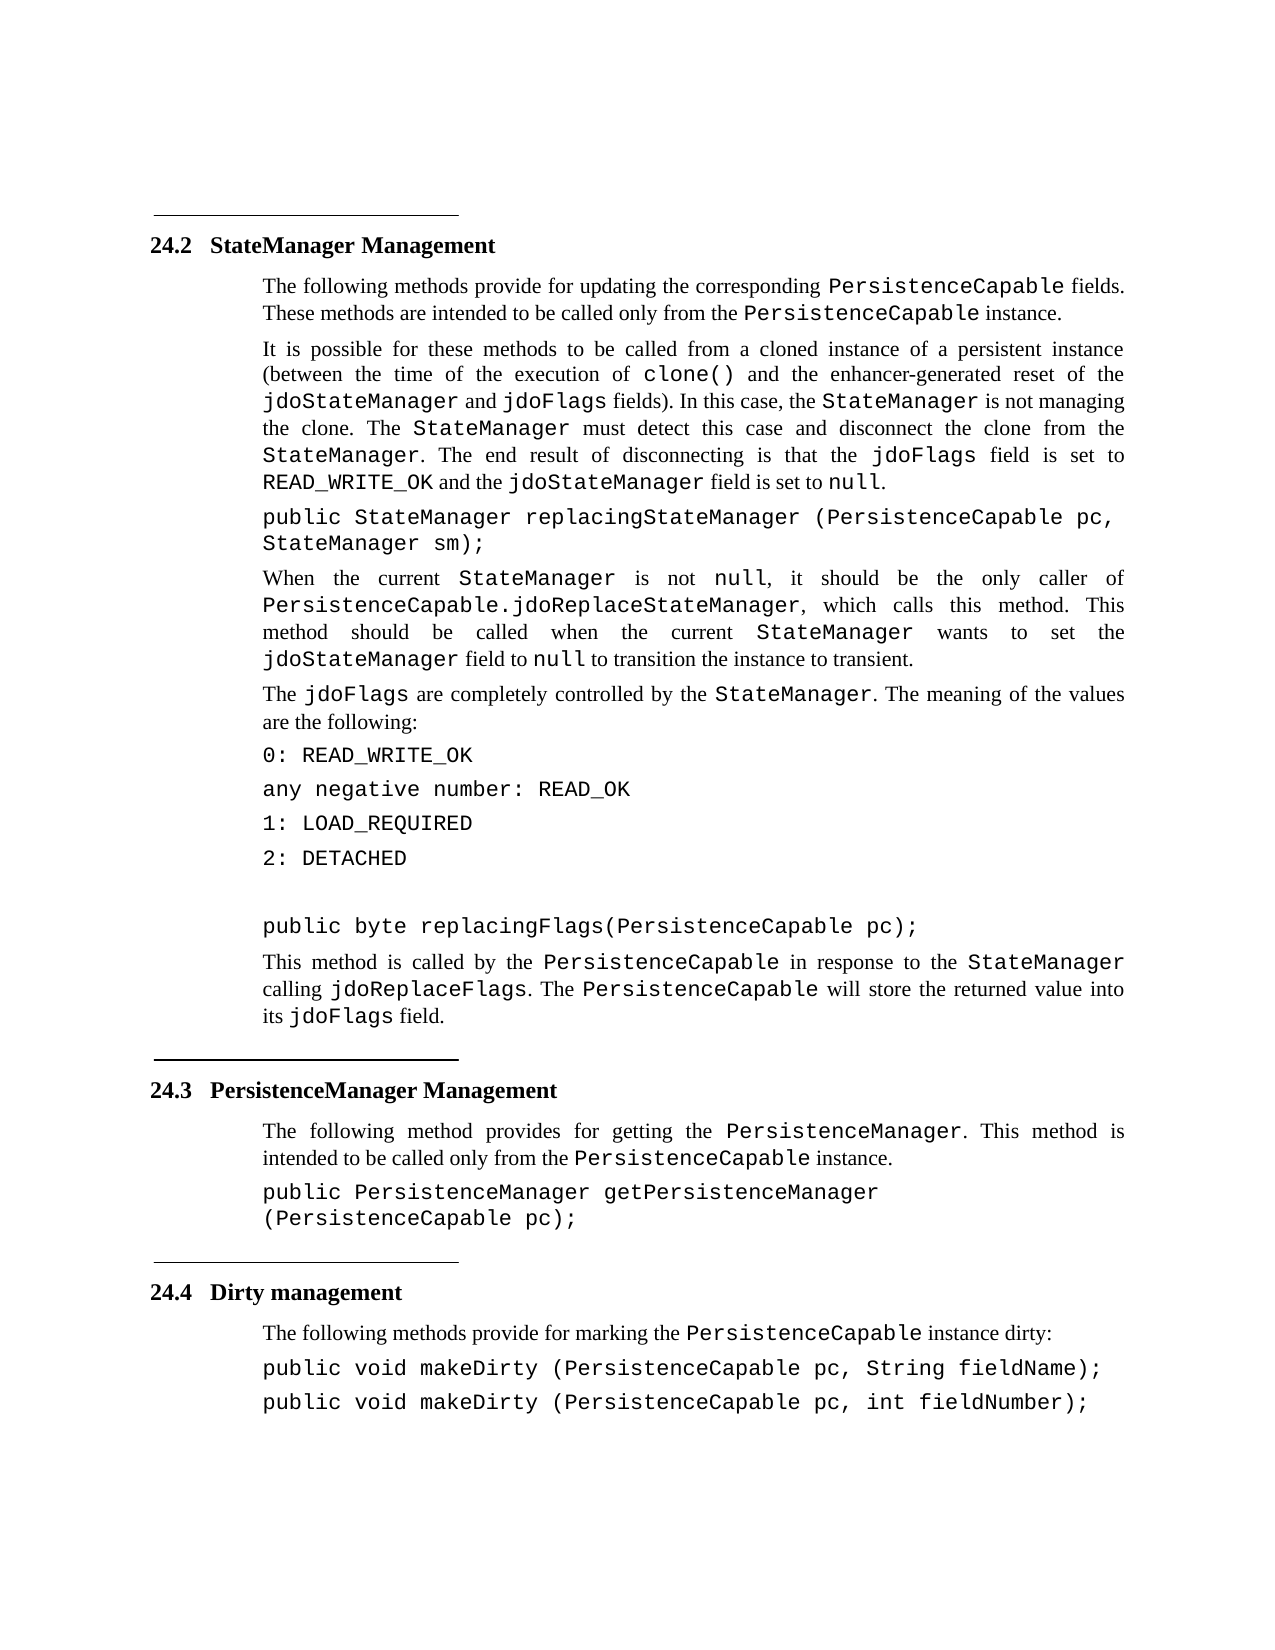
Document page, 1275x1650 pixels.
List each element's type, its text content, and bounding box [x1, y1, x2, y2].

text The jdoFlags are completely controlled by the StateManager. The meaning of the values are the following: [262, 681, 1125, 734]
text The following methods provide for updating the corresponding PersistenceCapable fields. These methods are intended to be called only from the PersistenceCapable instance. [262, 273, 1125, 327]
subtitle PersistenceManager Management [150, 1076, 1125, 1103]
text 2: DETACHED [262, 846, 1125, 872]
text A212.5-1 [The following methods provide for marking the PersistenceCapable instance dirty: [262, 1320, 1125, 1347]
subtitle StateManager Management [150, 231, 1125, 258]
text This method is called by the PersistenceCapable in response to the StateManager calling jdoReplaceFlags. The PersistenceCapable will store the returned value into its jdoFlags field.] [262, 949, 1125, 1030]
text public PersistenceManager getPersistenceManager (PersistenceCapable pc);] [262, 1180, 1125, 1232]
text 0: READ_WRITE_OK [262, 743, 1125, 769]
text any negative number: READ_OK [262, 777, 1125, 803]
subtitle Dirty management [150, 1278, 1125, 1306]
text public void makeDirty (PersistenceCapable pc, int fieldNumber); [262, 1390, 1125, 1416]
text A21.3-2 [public byte replacingFlags(PersistenceCapable pc); [262, 914, 1125, 941]
text public void makeDirty (PersistenceCapable pc, String fieldName);] [262, 1356, 1125, 1382]
text 1: LOAD_REQUIRED [262, 811, 1125, 837]
text When the current StateManager is not null, it should be the only caller of PersistenceCapable.jdoReplaceStateManager, which calls this method. This method should be called when the current StateManager wants to set the jdoStateManager field to null to transition the instance to transient. [262, 565, 1125, 673]
text It is possible for these methods to be called from a cloned instance of a persistent instance (between the time of the execution of clone() and the enhancer-generated reset of the jdoStateManager and jdoFlags fields). In this case, the StateManager is not managing the clone. A21.3-1 [The StateManager must detect this case and disconnect the clone from the StateManager. The end result of disconnecting is that the jdoFlags field is set to READ_WRITE_OK and the jdoStateManager field is set to null.] [262, 335, 1125, 496]
text public StateManager replacingStateManager (PersistenceCapable pc, StateManager sm); [262, 504, 1125, 557]
text A21.4-1 [The following method provides for getting the PersistenceManager. This method is intended to be called only from the PersistenceCapable instance. [262, 1118, 1125, 1172]
